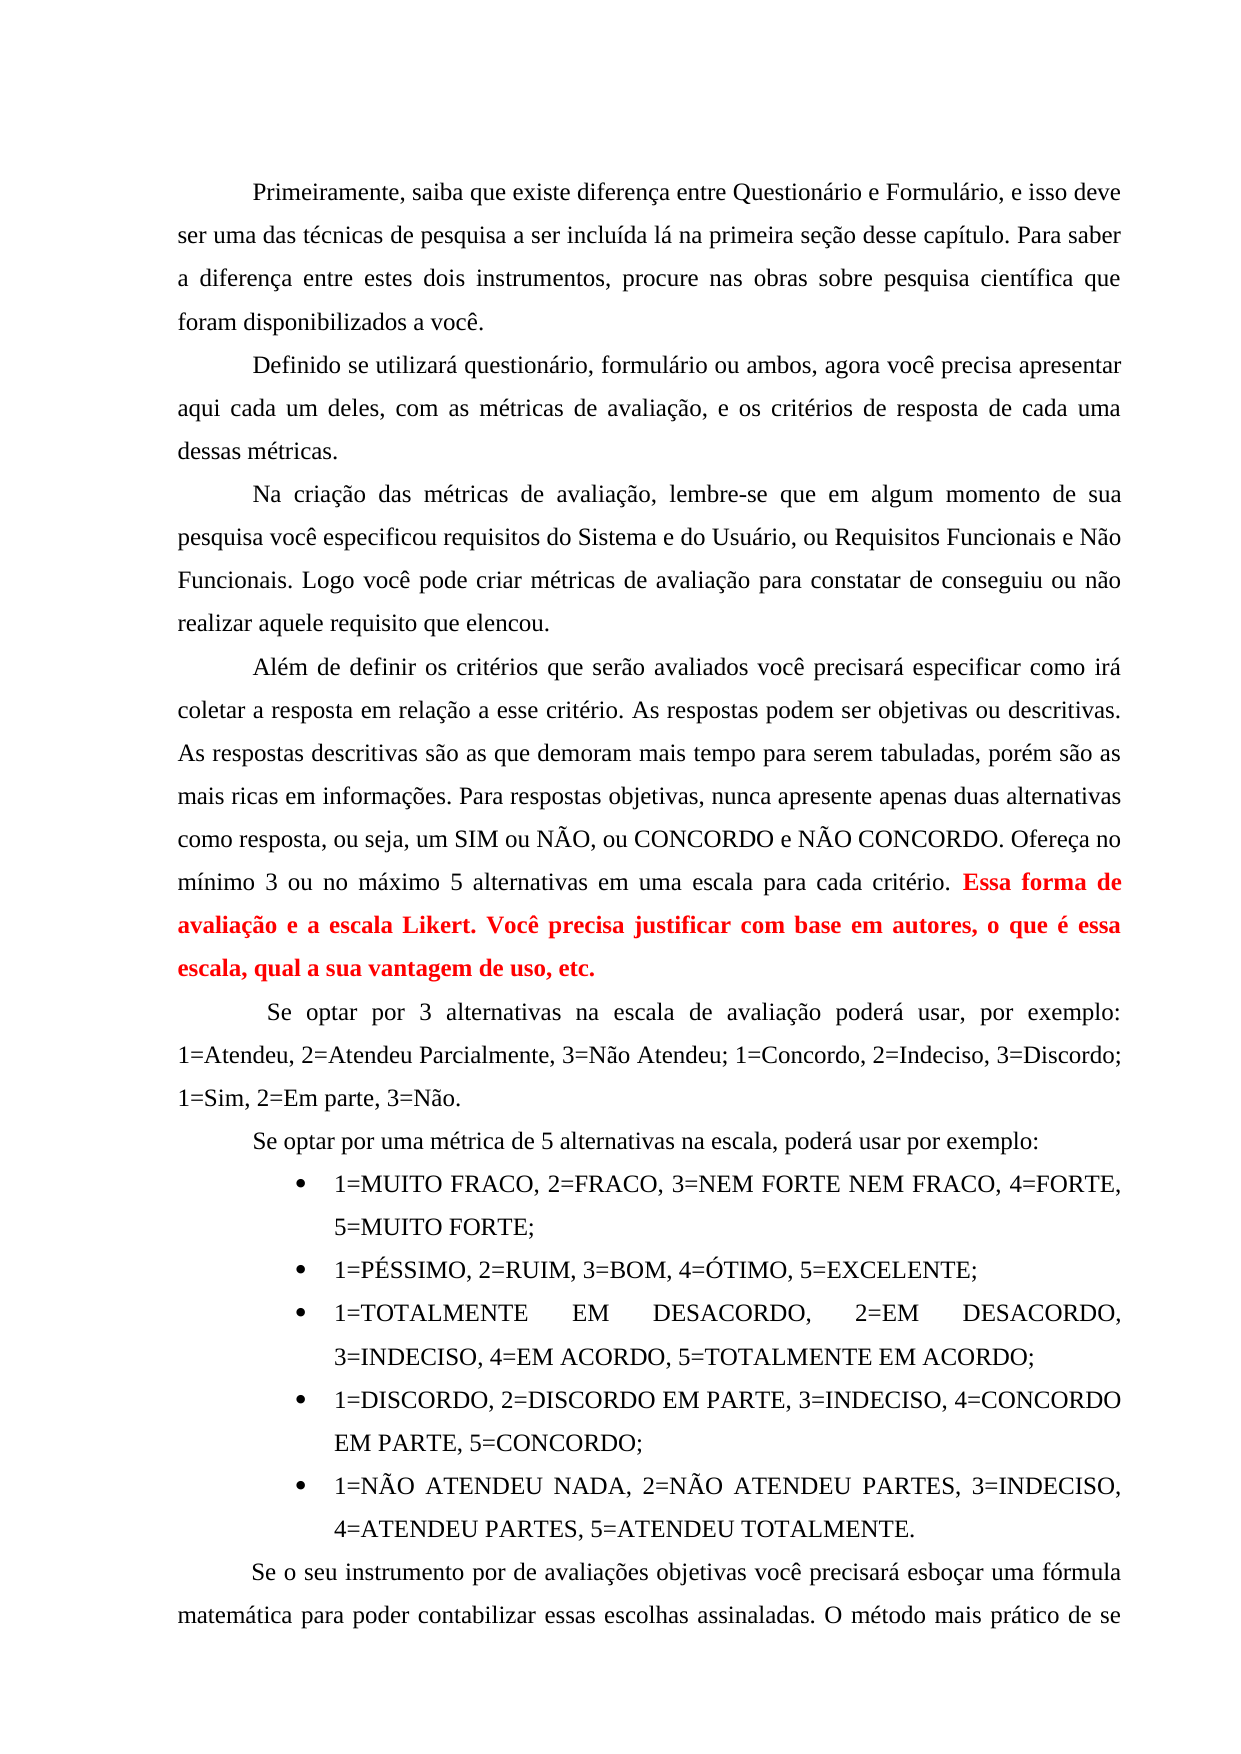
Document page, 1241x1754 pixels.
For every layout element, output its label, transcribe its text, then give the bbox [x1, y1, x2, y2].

text Se optar por uma métrica de 5 alternativas na escala, poderá usar por exemplo: [177, 1126, 1122, 1155]
text Na criação das métricas de avaliação, lembre-se que em algum momento de sua pesquisa você especificou requisitos do Sistema e do Usuário, ou Requisitos Funcionais e Não Funcionais. Logo você pode criar métricas de avaliação para constatar de conseguiu ou não realizar aquele requisito que elencou. [177, 479, 1122, 637]
list 1=DISCORDO, 2=DISCORDO EM PARTE, 3=INDECISO, 4=CONCORDO EM PARTE, 5=CONCORDO; [296, 1385, 1122, 1457]
text Primeiramente, saiba que existe diferença entre Questionário e Formulário, e isso deve ser uma das técnicas de pesquisa a ser incluída lá na primeira seção desse capítulo. Para saber a diferença entre estes dois instrumentos, procure nas obras sobre pesquisa científica que foram disponibilizados a você. [177, 177, 1122, 335]
text Se o seu instrumento por de avaliações objetivas você precisará esboçar uma fórmula matemática para poder contabilizar essas escolhas assinaladas. O método mais prático de se [177, 1557, 1122, 1629]
list 1=MUITO FRACO, 2=FRACO, 3=NEM FORTE NEM FRACO, 4=FORTE, 5=MUITO FORTE; [296, 1169, 1122, 1241]
list 1=TOTALMENTE EM DESACORDO, 2=EM DESACORDO, 3=INDECISO, 4=EM ACORDO, 5=TOTALMENTE EM ACORDO; [296, 1298, 1122, 1370]
text Se optar por 3 alternativas na escala de avaliação poderá usar, por exemplo: 1=Atendeu, 2=Atendeu Parcialmente, 3=Não Atendeu; 1=Concordo, 2=Indeciso, 3=Discordo; 1=Sim, 2=Em parte, 3=Não. [177, 997, 1122, 1112]
text Definido se utilizará questionário, formulário ou ambos, agora você precisa apresentar aqui cada um deles, com as métricas de avaliação, e os critérios de resposta de cada uma dessas métricas. [177, 350, 1122, 465]
text Além de definir os critérios que serão avaliados você precisará especificar como irá coletar a resposta em relação a esse critério. As respostas podem ser objetivas ou descritivas. As respostas descritivas são as que demoram mais tempo para serem tabuladas, porém são as mais ricas em informações. Para respostas objetivas, nunca apresente apenas duas alternativas como resposta, ou seja, um SIM ou NÃO, ou CONCORDO e NÃO CONCORDO. Ofereça no mínimo 3 ou no máximo 5 alternativas em uma escala para cada critério. Essa forma de avaliação e a escala Likert. Você precisa justificar com base em autores, o que é essa escala, qual a sua vantagem de uso, etc. [177, 652, 1122, 982]
list 1=PÉSSIMO, 2=RUIM, 3=BOM, 4=ÓTIMO, 5=EXCELENTE; [296, 1255, 1122, 1284]
list 1=NÃO ATENDEU NADA, 2=NÃO ATENDEU PARTES, 3=INDECISO, 4=ATENDEU PARTES, 5=ATENDEU TOTALMENTE. [296, 1471, 1122, 1543]
